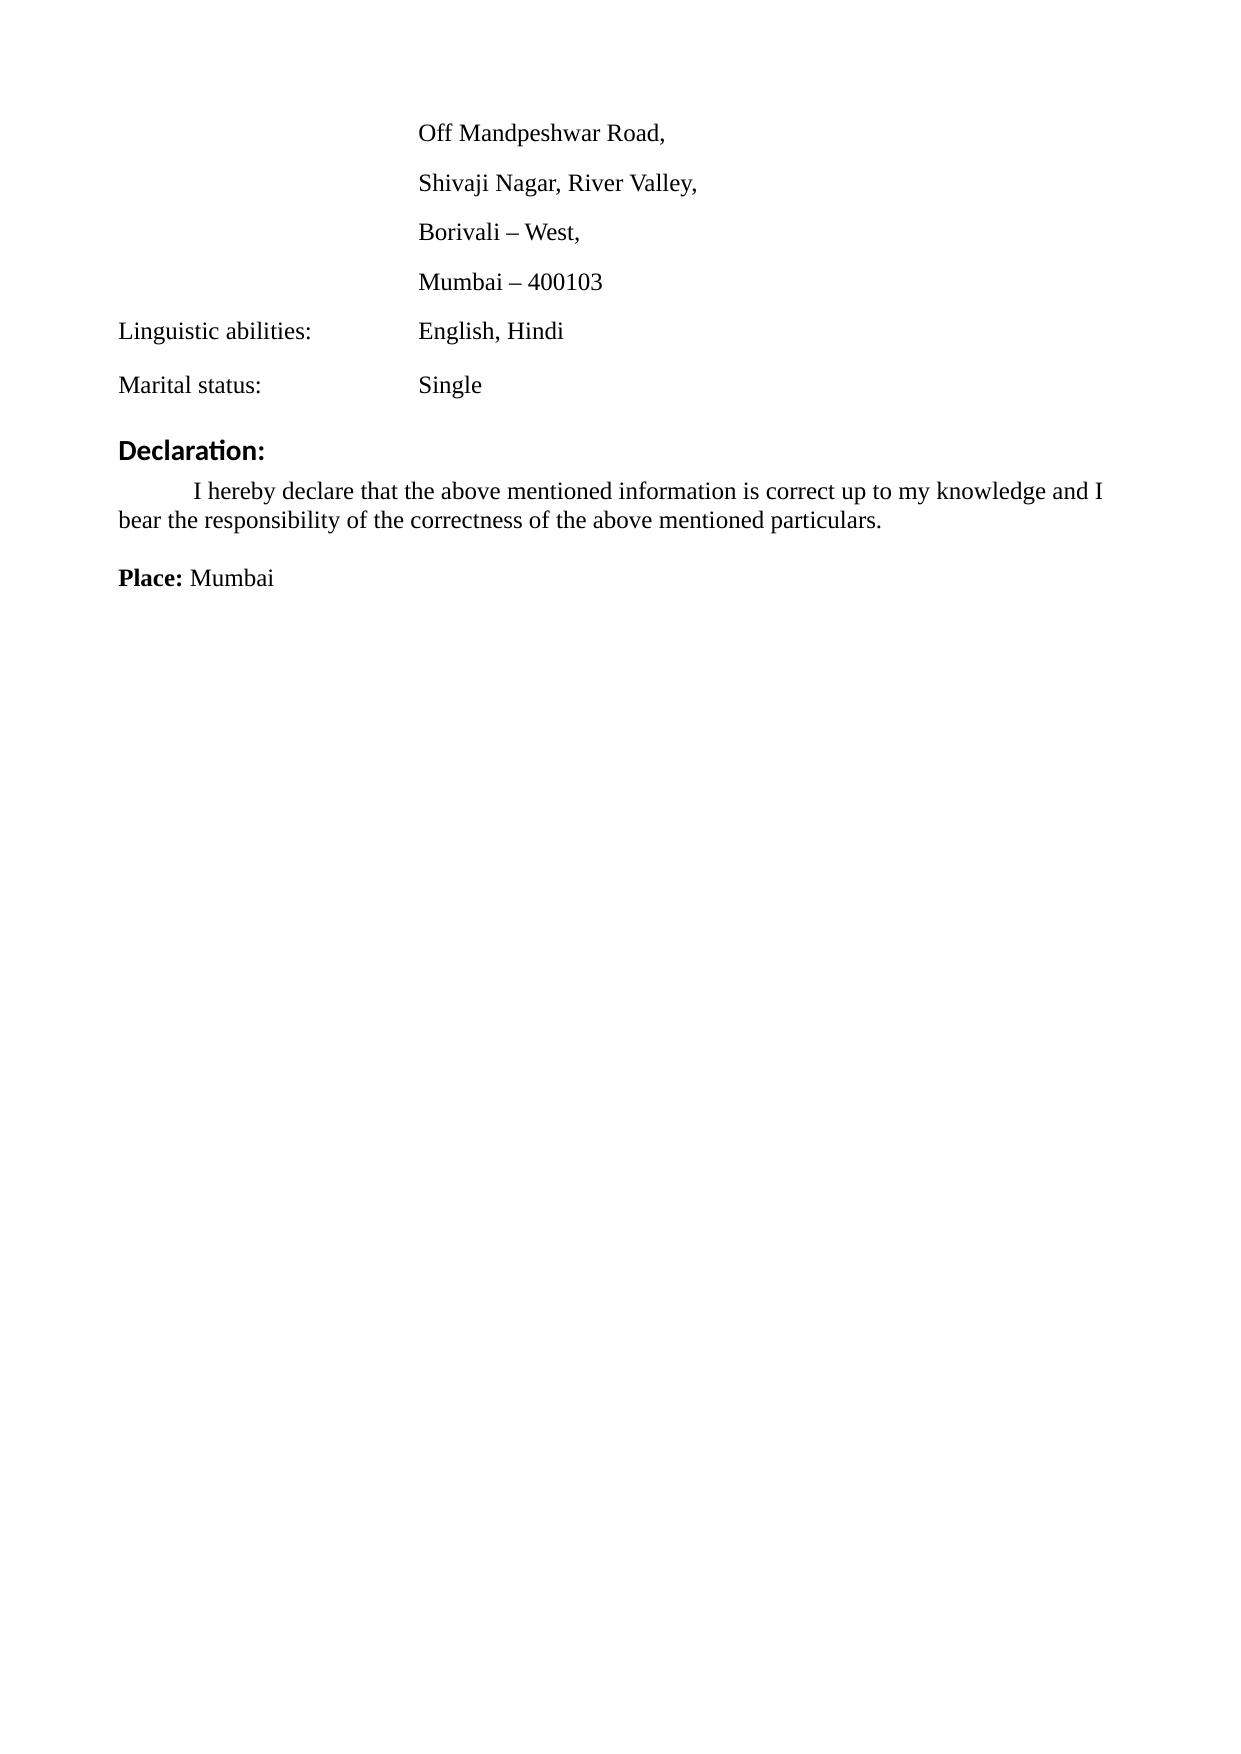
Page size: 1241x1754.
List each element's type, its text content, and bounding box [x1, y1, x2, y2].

text Shivaji Nagar, River Valley, [118, 168, 1122, 196]
text Mumbai – 400103 [118, 267, 1122, 296]
text Marital status: Single [118, 370, 1122, 399]
text Borivali – West, [118, 217, 1122, 246]
text Place: Mumbai [118, 563, 1122, 591]
text Linguistic abilities: English, Hindi [118, 316, 1122, 345]
subtitle Declaration: [118, 432, 1122, 468]
text Off Mandpeshwar Road, [118, 118, 1122, 147]
text I hereby declare that the above mentioned information is correct up to my knowledge and I bear the responsibility of the correctness of the above mentioned particulars. [118, 476, 1122, 534]
